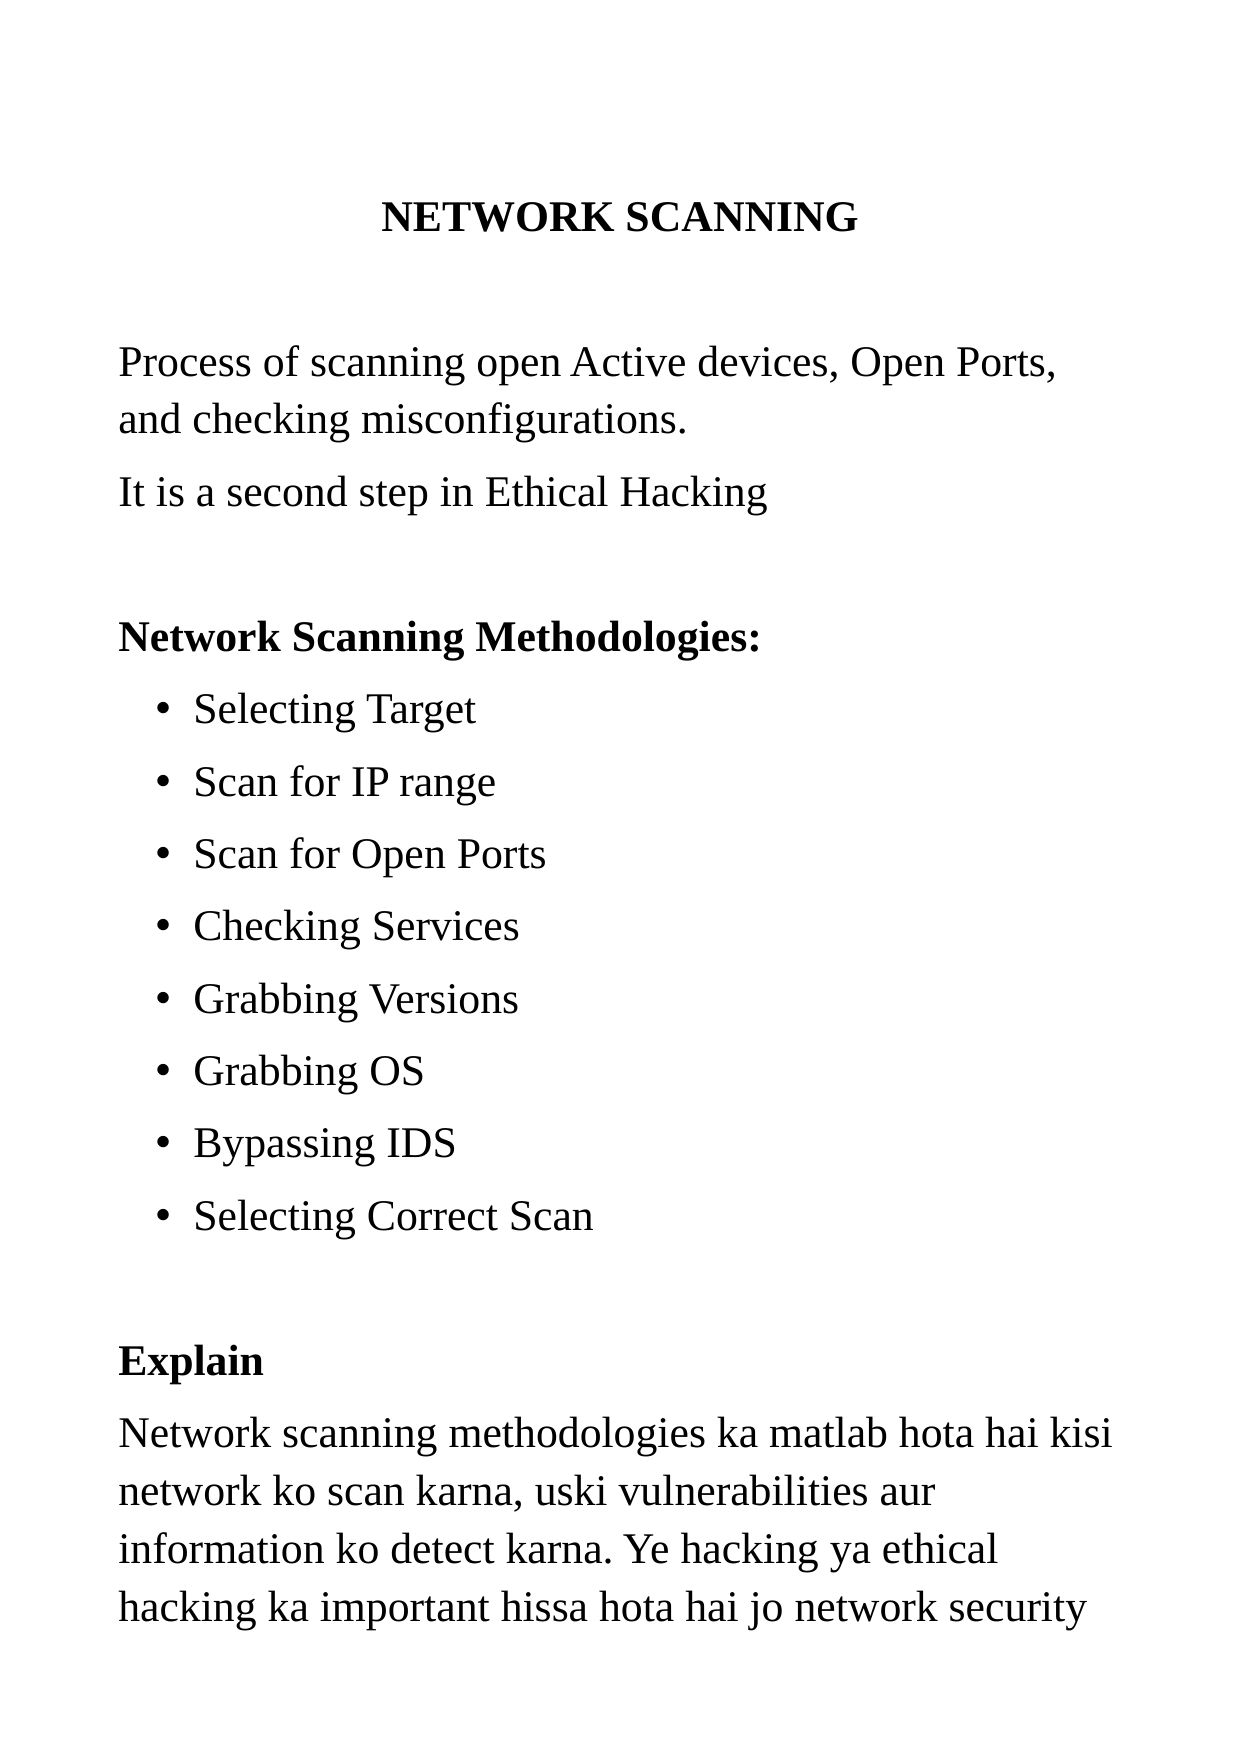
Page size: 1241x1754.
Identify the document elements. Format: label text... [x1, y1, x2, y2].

list Grabbing Versions [156, 972, 1122, 1023]
list Selecting Target [156, 683, 1122, 733]
list Checking Services [156, 900, 1122, 950]
text Network scanning methodologies ka matlab hota hai kisi network ko scan karna, uski vulnerabilities aur information ko detect karna. Ye hacking ya ethical hacking ka important hissa hota hai jo network security [118, 1407, 1122, 1630]
text It is a second step in Ethical Hacking [118, 466, 1122, 516]
text NETWORK SCANNING [118, 191, 1122, 241]
list Bypassing IDS [156, 1117, 1122, 1167]
list Scan for Open Ports [156, 827, 1122, 878]
text Network Scanning Methodologies: [118, 610, 1122, 661]
text Explain [118, 1334, 1122, 1384]
text Process of scanning open Active devices, Open Ports, and checking misconfigurations. [118, 335, 1122, 443]
list Grabbing OS [156, 1045, 1122, 1095]
list Scan for IP range [156, 755, 1122, 805]
list Selecting Correct Scan [156, 1189, 1122, 1240]
